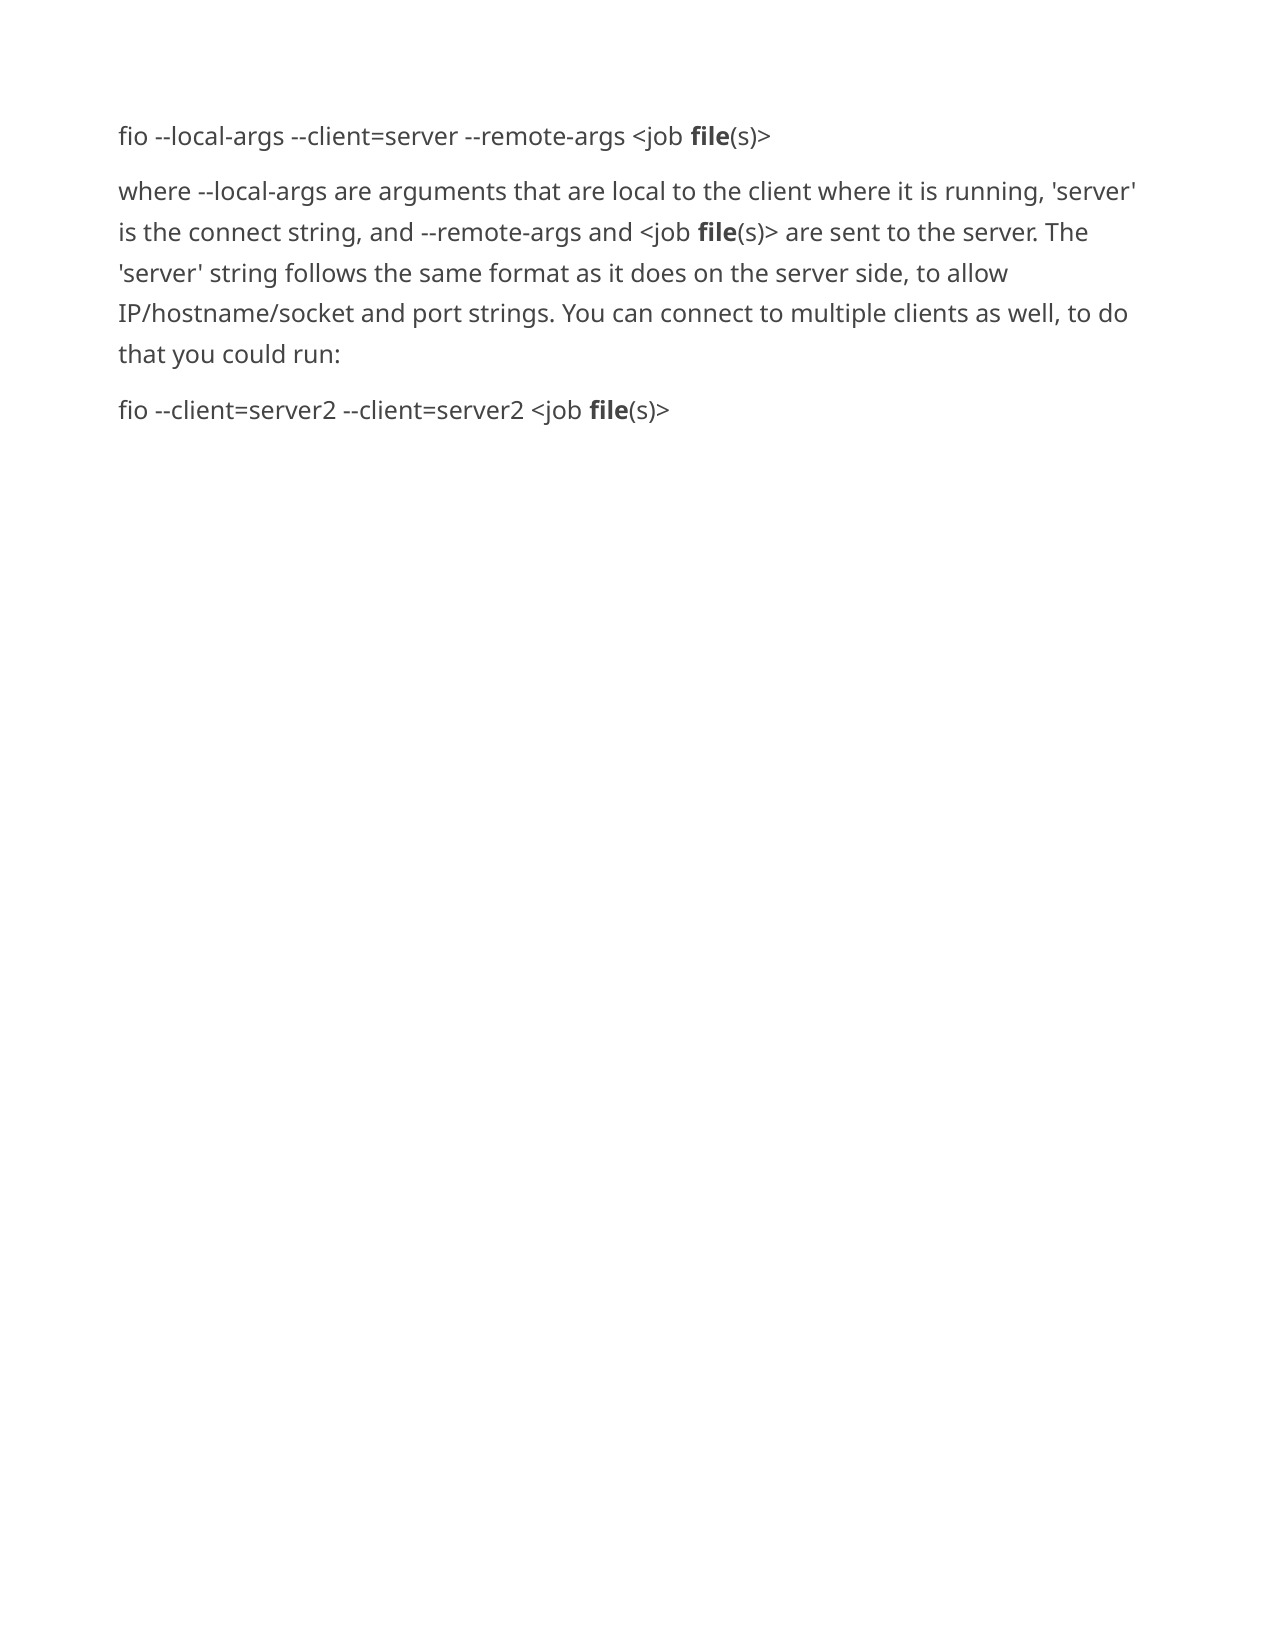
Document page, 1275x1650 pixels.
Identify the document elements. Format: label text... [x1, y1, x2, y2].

text fio --client=server2 --client=server2 <job file(s)> [118, 392, 1157, 426]
text where --local-args are arguments that are local to the client where it is running, 'server' is the connect string, and --remote-args and <job file(s)> are sent to the server. The 'server' string follows the same format as it does on the server side, to allow IP/hostname/socket and port strings. You can connect to multiple clients as well, to do that you could run: [118, 173, 1157, 371]
text fio --local-args --client=server --remote-args <job file(s)> [118, 118, 1157, 152]
